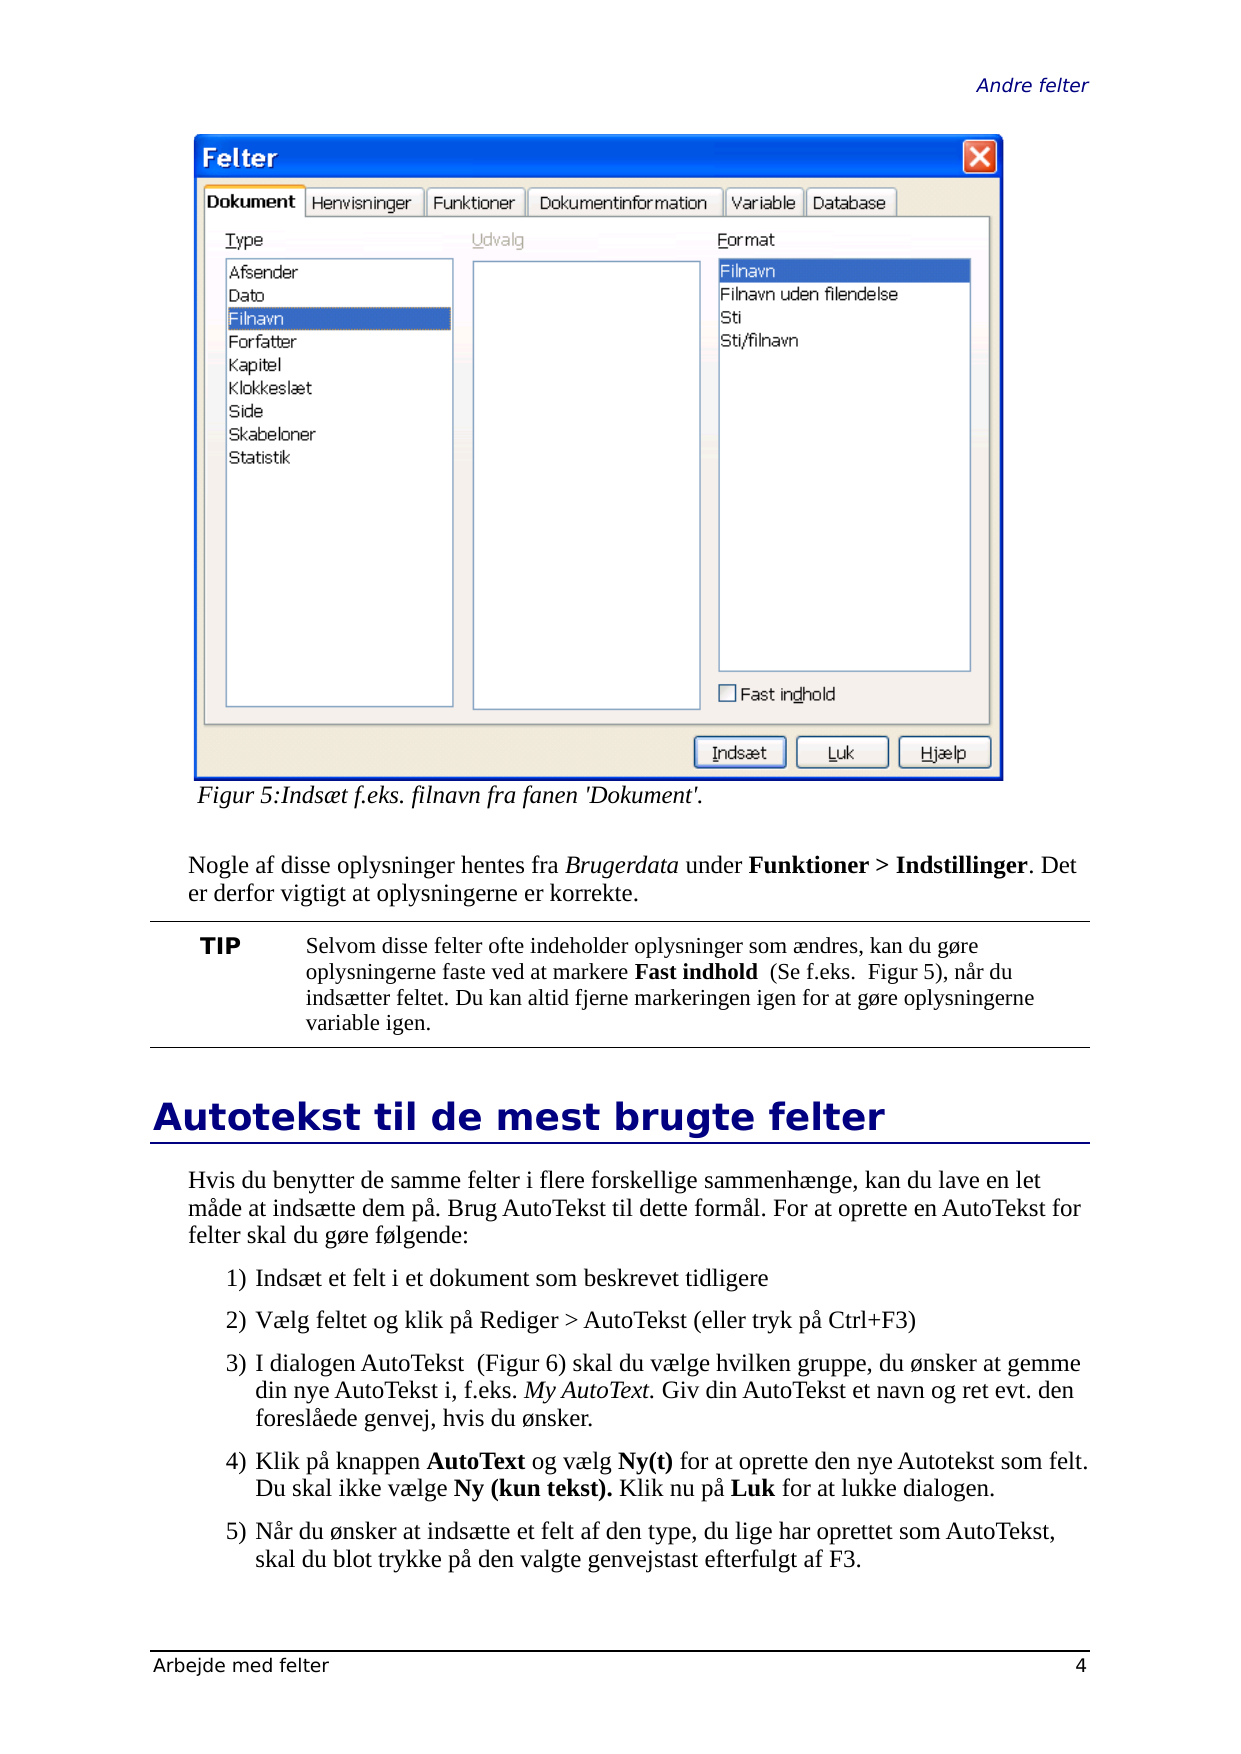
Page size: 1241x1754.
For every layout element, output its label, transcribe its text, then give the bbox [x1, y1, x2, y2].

picture [193, 134, 1004, 781]
table_header TIP [150, 922, 291, 1047]
text Hvis du benytter de samme felter i flere forskellige sammenhænge, kan du lave en let måde at indsætte dem på. Brug AutoTekst til dette formål. For at oprette en AutoTekst for felter skal du gøre følgende: [188, 1166, 1090, 1249]
text Nogle af disse oplysninger hentes fra Brugerdata under Funktioner > Indstillinger. Det er derfor vigtigt at oplysningerne er korrekte. [188, 851, 1090, 907]
table_header Selvom disse felter ofte indeholder oplysninger som ændres, kan du gøre oplysningerne faste ved at markere Fast indhold (Se f.eks. Figur 5), når du indsætter feltet. Du kan altid fjerne markeringen igen for at gøre oplysningerne variable igen. [291, 922, 1090, 1047]
text Figur 5:Indsæt f.eks. filnavn fra fanen 'Dokument'. [197, 781, 1003, 809]
subtitle Autotekst til de mest brugte felter [150, 1092, 1090, 1142]
list I dialogen AutoTekst (Figur 6) skal du vælge hvilken gruppe, du ønsker at gemme din nye AutoTekst i, f.eks. My AutoText. Giv din AutoTekst et navn og ret evt. den foreslåede genvej, hvis du ønsker. [226, 1349, 1090, 1432]
list Klik på knappen AutoText og vælg Ny(t) for at oprette den nye Autotekst som felt. Du skal ikke vælge Ny (kun tekst). Klik nu på Luk for at lukke dialogen. [226, 1447, 1090, 1502]
list Vælg feltet og klik på Rediger > AutoTekst (eller tryk på Ctrl+F3) [226, 1306, 1090, 1334]
list Når du ønsker at indsætte et felt af den type, du lige har oprettet som AutoTekst, skal du blot trykke på den valgte genvejstast efterfulgt af F3. [226, 1517, 1090, 1572]
list Indsæt et felt i et dokument som beskrevet tidligere [226, 1264, 1090, 1292]
